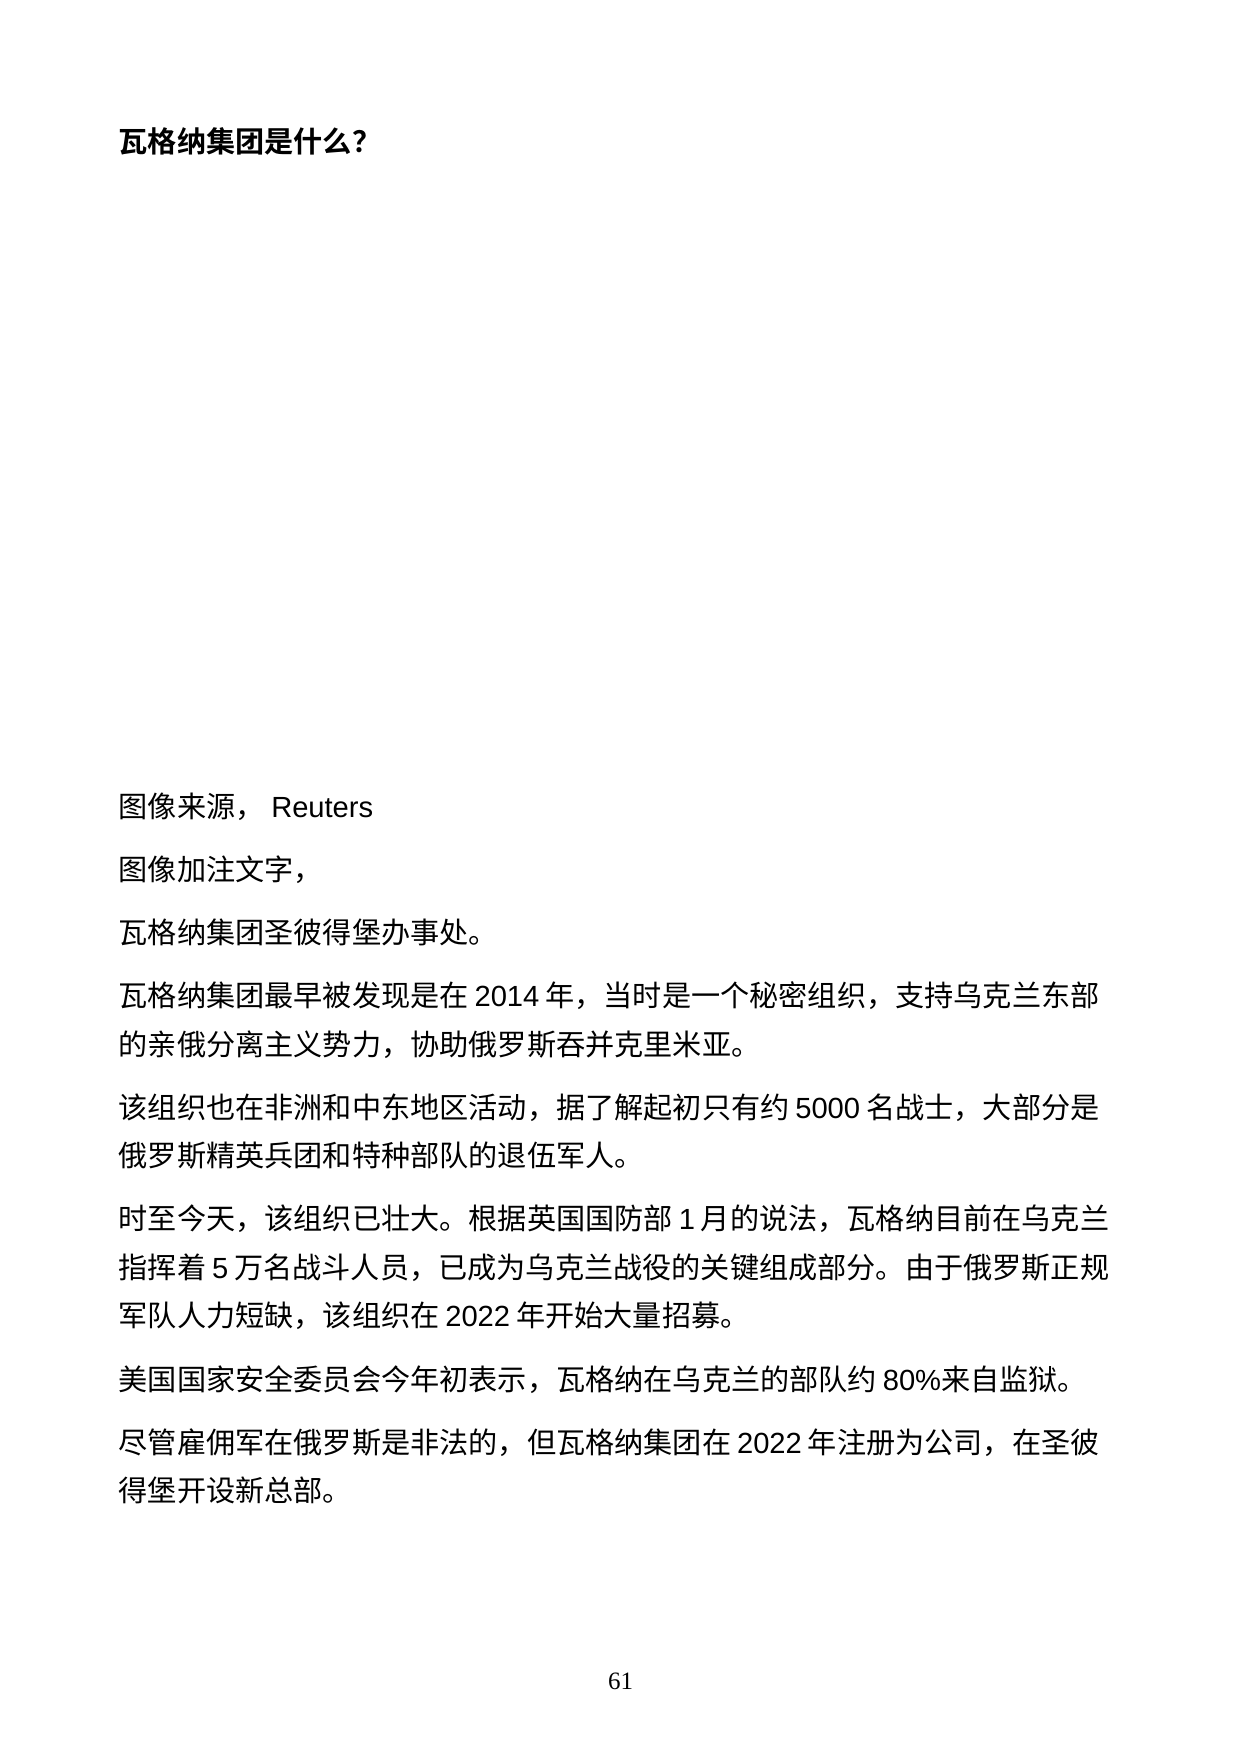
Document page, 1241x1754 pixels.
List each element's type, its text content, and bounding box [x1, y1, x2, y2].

text 时至今天，该组织已壮大。根据英国国防部1月的说法，瓦格纳目前在乌克兰指挥着5万名战斗人员，已成为乌克兰战役的关键组成部分。由于俄罗斯正规军队人力短缺，该组织在2022年开始大量招募。 [118, 1196, 1122, 1335]
text 图像加注文字， [118, 846, 1122, 889]
text 美国国家安全委员会今年初表示，瓦格纳在乌克兰的部队约80%来自监狱。 [118, 1356, 1122, 1398]
subtitle 瓦格纳集团是什么？ [118, 118, 1122, 161]
text 该组织也在非洲和中东地区活动，据了解起初只有约5000名战士，大部分是俄罗斯精英兵团和特种部队的退伍军人。 [118, 1084, 1122, 1175]
text 瓦格纳集团最早被发现是在2014年，当时是一个秘密组织，支持乌克兰东部的亲俄分离主义势力，协助俄罗斯吞并克里米亚。 [118, 973, 1122, 1063]
text 尽管雇佣军在俄罗斯是非法的，但瓦格纳集团在2022年注册为公司，在圣彼得堡开设新总部。 [118, 1419, 1122, 1510]
text 瓦格纳集团圣彼得堡办事处。 [118, 909, 1122, 952]
text 图像来源， Reuters [118, 783, 1122, 826]
